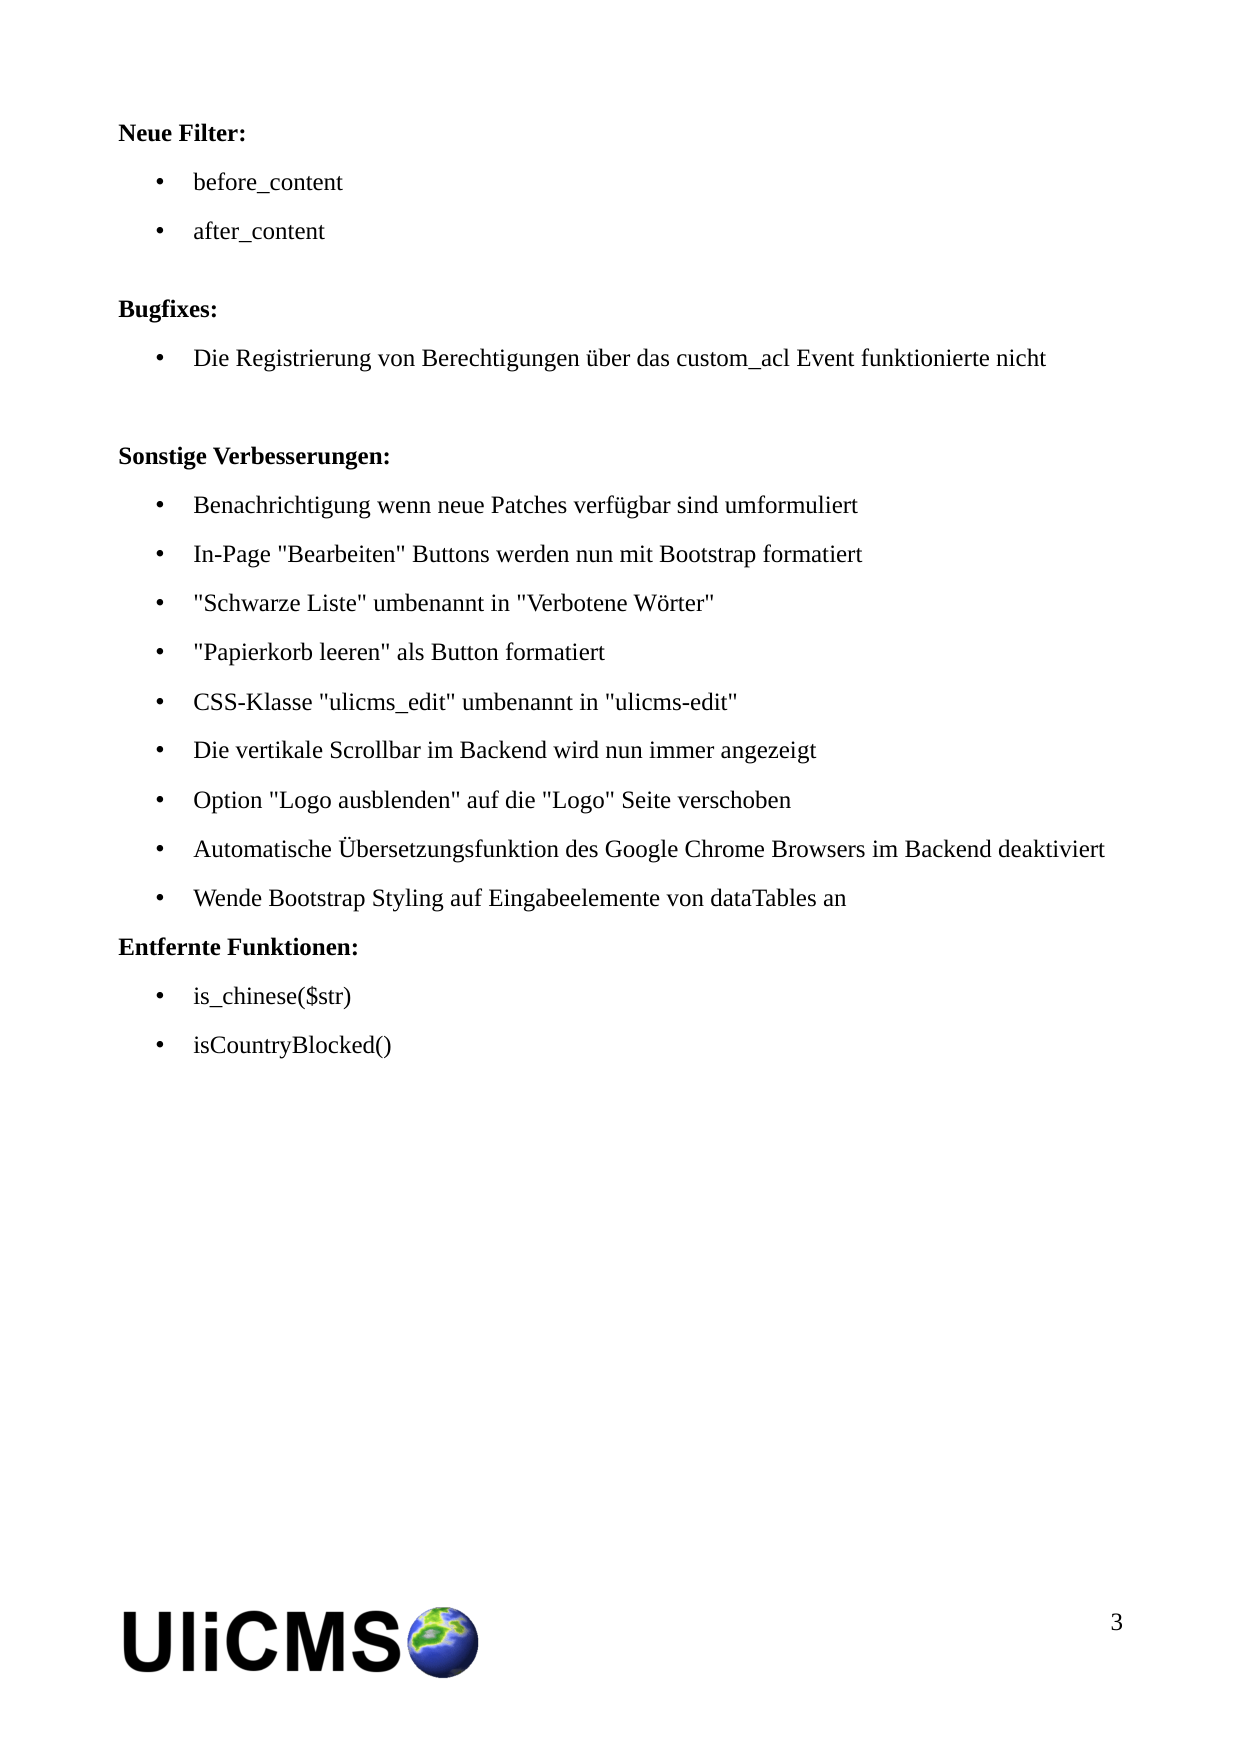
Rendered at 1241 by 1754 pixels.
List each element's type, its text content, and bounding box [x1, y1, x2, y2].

list "Papierkorb leeren" als Button formatiert [156, 637, 1123, 666]
list "Schwarze Liste" umbenannt in "Verbotene Wörter" [156, 588, 1123, 617]
list Benachrichtigung wenn neue Patches verfügbar sind umformuliert [156, 490, 1123, 519]
list Die vertikale Scrollbar im Backend wird nun immer angezeigt [156, 736, 1123, 764]
list before_content [156, 167, 1123, 196]
picture [118, 1607, 479, 1681]
list Automatische Übersetzungsfunktion des Google Chrome Browsers im Backend deaktiviert [156, 834, 1123, 862]
list is_chinese($str) [156, 981, 1123, 1010]
list CSS-Klasse "ulicms_edit" umbenannt in "ulicms-edit" [156, 687, 1123, 715]
list Option "Logo ausblenden" auf die "Logo" Seite verschoben [156, 785, 1123, 813]
list In-Page "Bearbeiten" Buttons werden nun mit Bootstrap formatiert [156, 539, 1123, 568]
list Die Registrierung von Berechtigungen über das custom_acl Event funktionierte nicht [156, 343, 1123, 372]
list after_content [156, 216, 1123, 245]
text Sonstige Verbesserungen: [118, 441, 1123, 470]
list isCountryBlocked() [156, 1030, 1123, 1059]
text Bugfixes: [118, 294, 1123, 323]
list Wende Bootstrap Styling auf Eingabeelemente von dataTables an [156, 883, 1123, 912]
text Entfernte Funktionen: [118, 932, 1123, 961]
text Neue Filter: [118, 118, 1123, 147]
